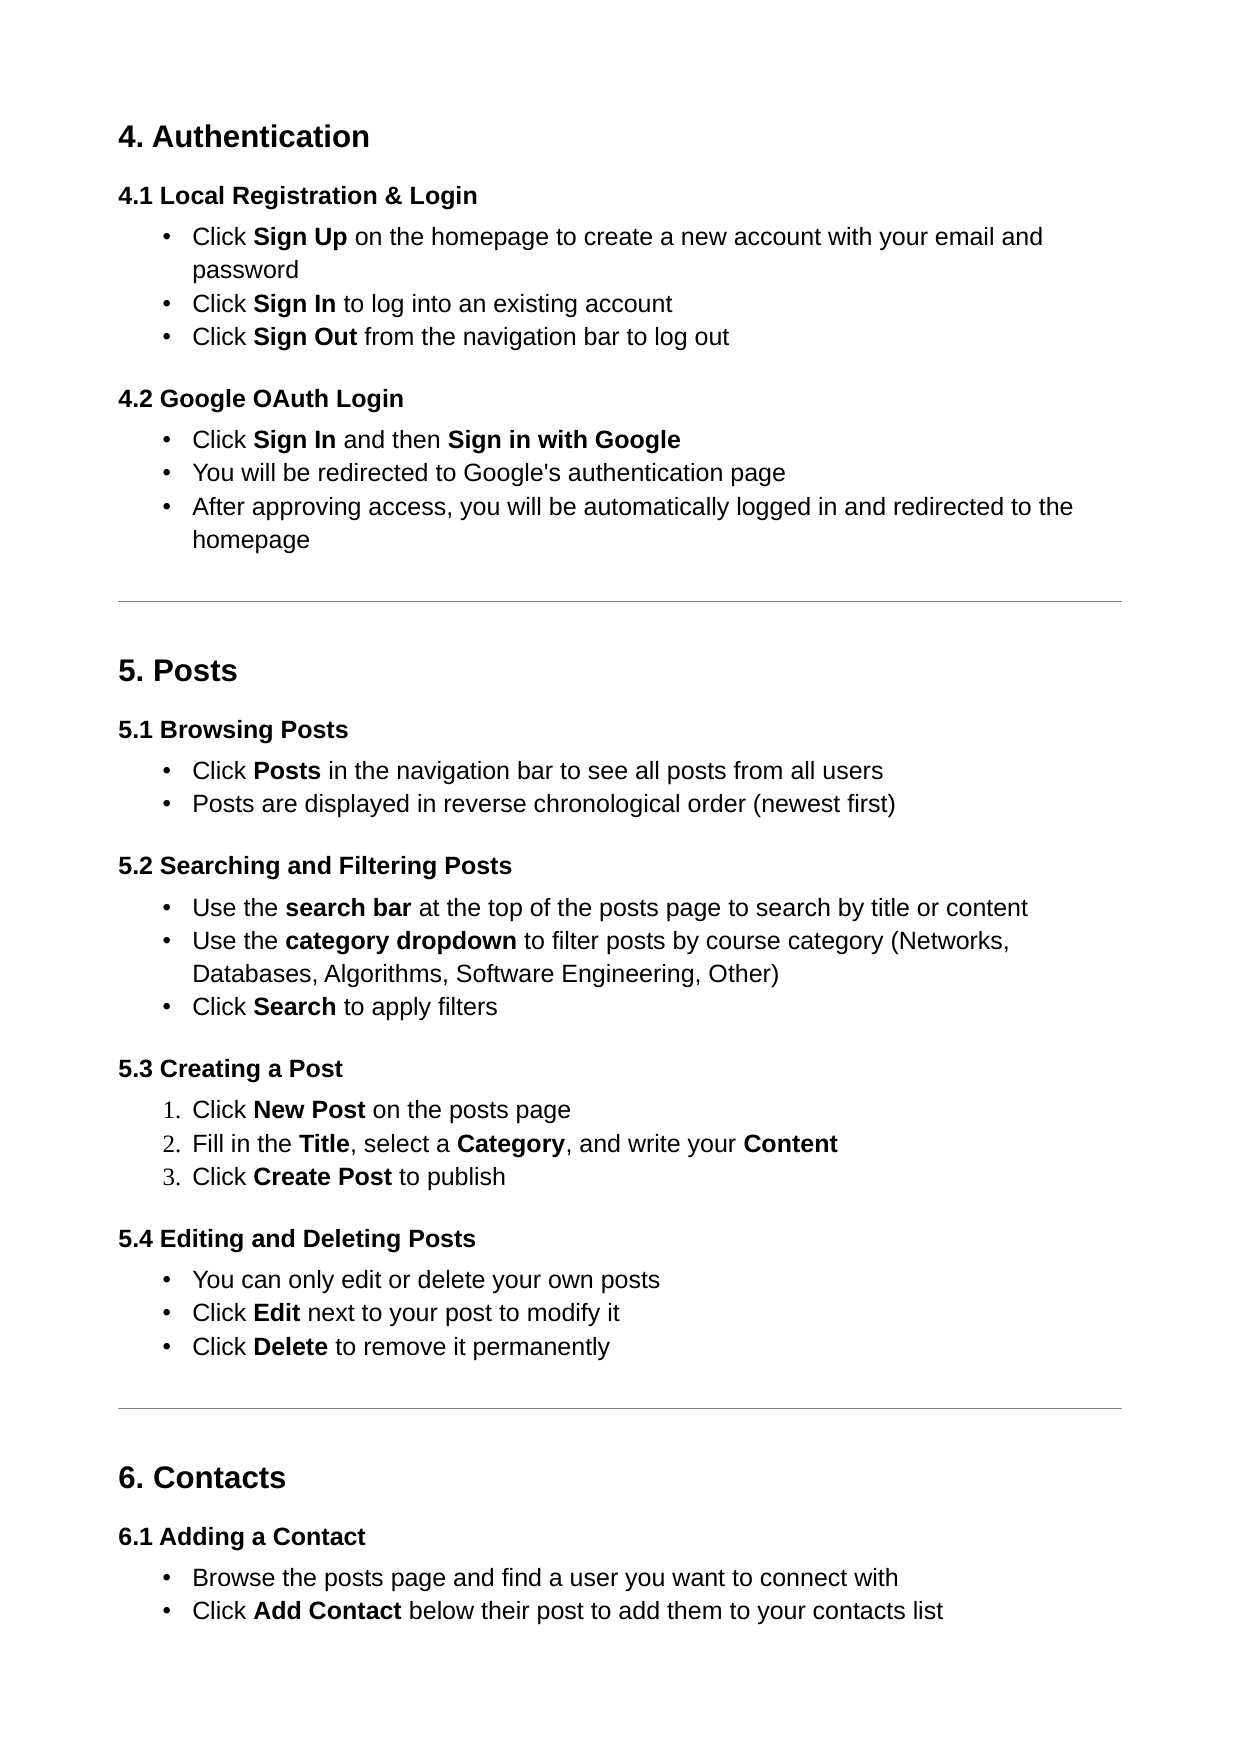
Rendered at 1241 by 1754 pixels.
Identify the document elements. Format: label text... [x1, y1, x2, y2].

list Click Add Contact below their post to add them to your contacts list [162, 1596, 1122, 1625]
subtitle 5.4 Editing and Deleting Posts [118, 1224, 1122, 1253]
subtitle 6.1 Adding a Contact [118, 1522, 1122, 1550]
list Use the search bar at the top of the posts page to search by title or content [162, 893, 1122, 921]
list You can only edit or delete your own posts [162, 1265, 1122, 1294]
subtitle 5.2 Searching and Filtering Posts [118, 851, 1122, 880]
list Click Sign In to log into an existing account [162, 288, 1122, 317]
list Click Search to apply filters [162, 992, 1122, 1021]
list Browse the posts page and find a user you want to connect with [162, 1563, 1122, 1592]
list Fill in the Title, select a Category, and write your Content [162, 1128, 1122, 1157]
subtitle 5.1 Browsing Posts [118, 715, 1122, 743]
list Click Create Post to publish [162, 1162, 1122, 1191]
subtitle 4.2 Google OAuth Login [118, 384, 1122, 413]
list Click Delete to remove it permanently [162, 1331, 1122, 1360]
list Click Posts in the navigation bar to see all posts from all users [162, 756, 1122, 785]
subtitle 4.1 Local Registration & Login [118, 181, 1122, 210]
list You will be redirected to Google's authentication page [162, 458, 1122, 487]
list Use the category dropdown to filter posts by course category (Networks, Databases, Algorithms, Software Engineering, Other) [162, 926, 1122, 988]
list Click Sign Out from the navigation bar to log out [162, 322, 1122, 351]
subtitle 5.3 Creating a Post [118, 1054, 1122, 1083]
list Click Sign Up on the homepage to create a new account with your email and password [162, 222, 1122, 284]
list Click Sign In and then Sign in with Google [162, 425, 1122, 454]
list Posts are displayed in reverse chronological order (newest first) [162, 789, 1122, 818]
subtitle 6. Contacts [118, 1459, 1122, 1494]
list After approving access, you will be automatically logged in and redirected to the homepage [162, 491, 1122, 553]
list Click Edit next to your post to modify it [162, 1298, 1122, 1327]
subtitle 5. Posts [118, 652, 1122, 688]
subtitle 4. Authentication [118, 118, 1122, 154]
list Click New Post on the posts page [162, 1095, 1122, 1124]
